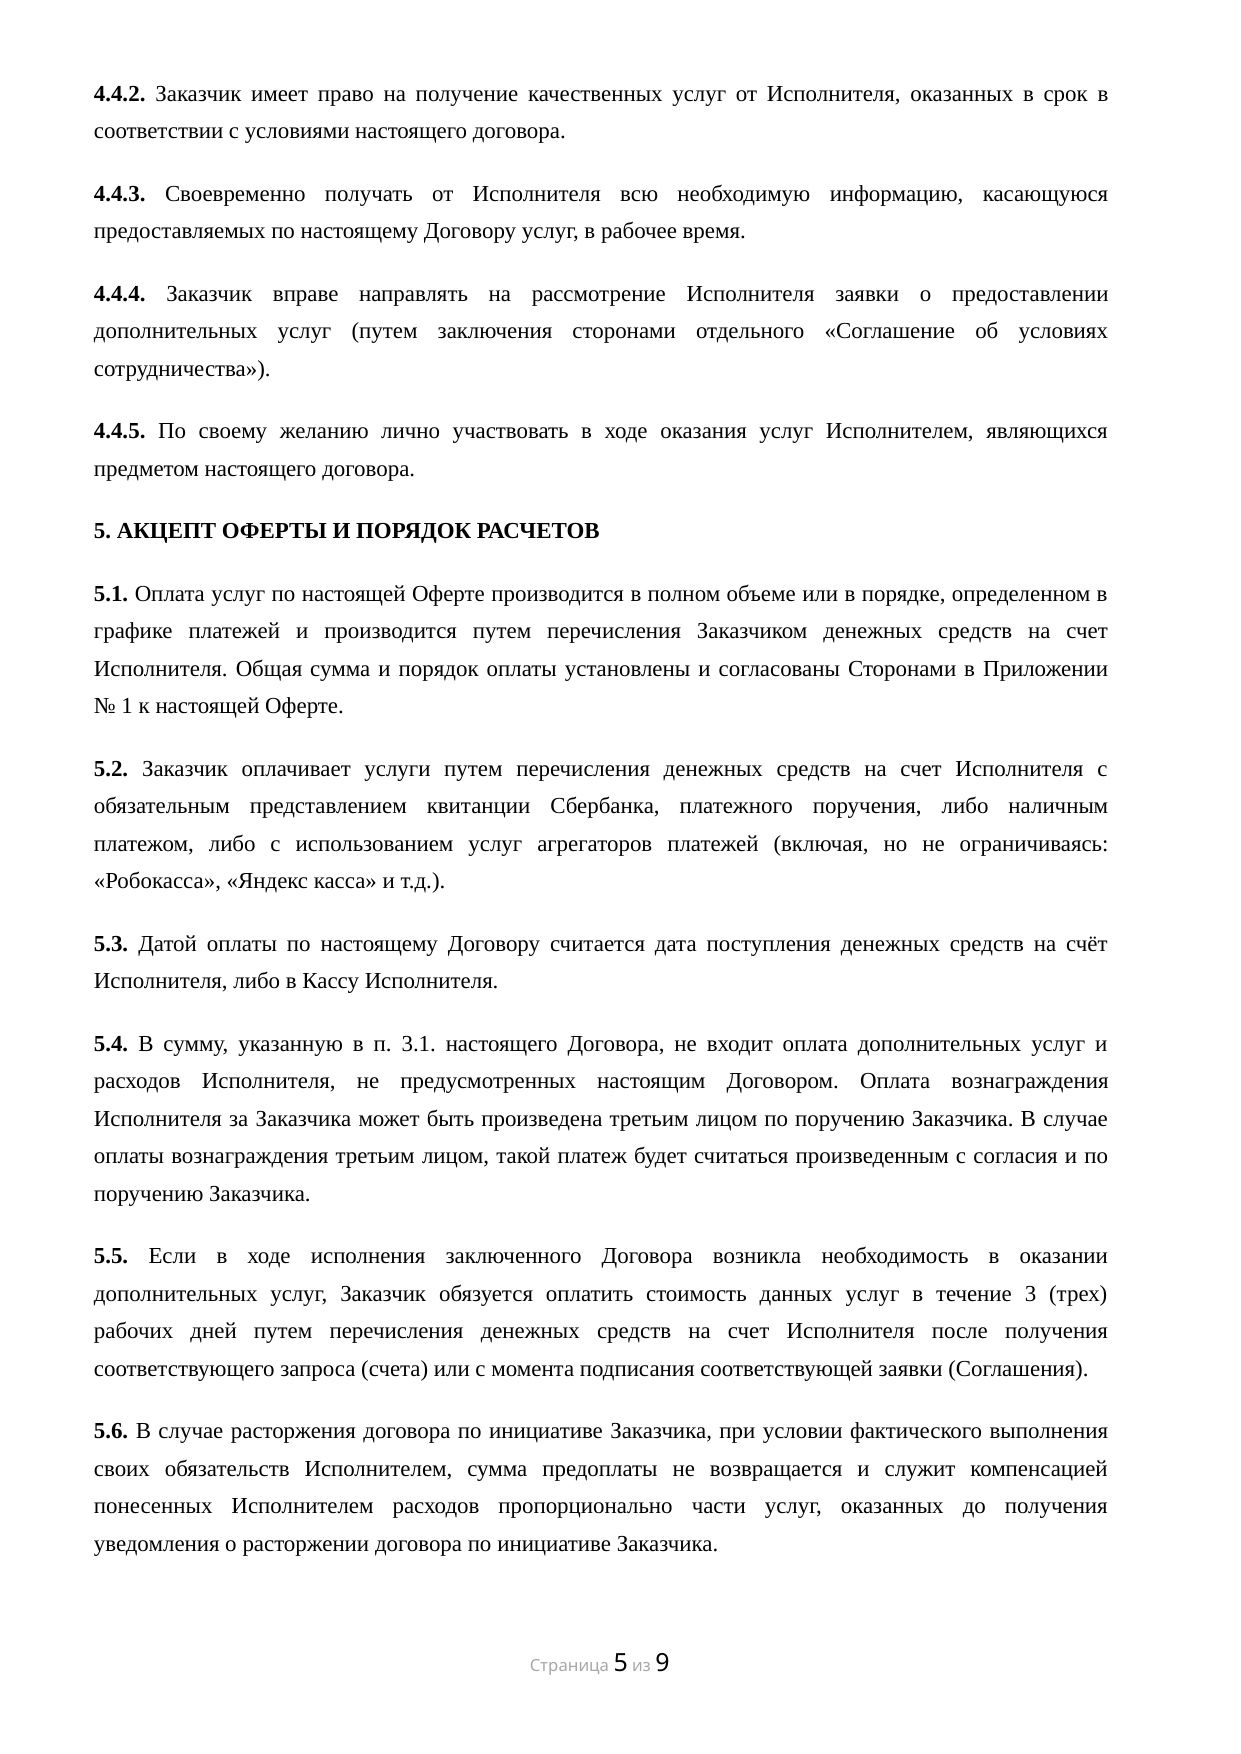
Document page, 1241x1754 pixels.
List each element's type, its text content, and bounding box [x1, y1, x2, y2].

text 5.2. Заказчик оплачивает услуги путем перечисления денежных средств на счет Исполнителя с обязательным представлением квитанции Сбербанка, платежного поручения, либо наличным платежом, либо с использованием услуг агрегаторов платежей (включая, но не ограничиваясь: «Робокасса», «Яндекс касса» и т.д.). [94, 744, 1109, 894]
text 4.4.2. Заказчик имеет право на получение качественных услуг от Исполнителя, оказанных в срок в соответствии с условиями настоящего договора. [94, 69, 1109, 144]
text 4.4.3. Своевременно получать от Исполнителя всю необходимую информацию, касающуюся предоставляемых по настоящему Договору услуг, в рабочее время. [94, 169, 1109, 244]
text 5. АКЦЕПТ ОФЕРТЫ И ПОРЯДОК РАСЧЕТОВ [94, 506, 1109, 544]
text 5.3. Датой оплаты по настоящему Договору считается дата поступления денежных средств на счёт Исполнителя, либо в Кассу Исполнителя. [94, 919, 1109, 994]
text 4.4.4. Заказчик вправе направлять на рассмотрение Исполнителя заявки о предоставлении дополнительных услуг (путем заключения сторонами отдельного «Соглашение об условиях сотрудничества»). [94, 269, 1109, 381]
text 5.4. В сумму, указанную в п. 3.1. настоящего Договора, не входит оплата дополнительных услуг и расходов Исполнителя, не предусмотренных настоящим Договором. Оплата вознаграждения Исполнителя за Заказчика может быть произведена третьим лицом по поручению Заказчика. В случае оплаты вознаграждения третьим лицом, такой платеж будет считаться произведенным с согласия и по поручению Заказчика. [94, 1019, 1109, 1206]
text 5.1. Оплата услуг по настоящей Оферте производится в полном объеме или в порядке, определенном в графике платежей и производится путем перечисления Заказчиком денежных средств на счет Исполнителя. Общая сумма и порядок оплаты установлены и согласованы Сторонами в Приложении № 1 к настоящей Оферте. [94, 569, 1109, 719]
text 5.6. В случае расторжения договора по инициативе Заказчика, при условии фактического выполнения своих обязательств Исполнителем, сумма предоплаты не возвращается и служит компенсацией понесенных Исполнителем расходов пропорционально части услуг, оказанных до получения уведомления о расторжении договора по инициативе Заказчика. [94, 1406, 1109, 1556]
text 4.4.5. По своему желанию лично участвовать в ходе оказания услуг Исполнителем, являющихся предметом настоящего договора. [94, 406, 1109, 481]
text 5.5. Если в ходе исполнения заключенного Договора возникла необходимость в оказании дополнительных услуг, Заказчик обязуется оплатить стоимость данных услуг в течение 3 (трех) рабочих дней путем перечисления денежных средств на счет Исполнителя после получения соответствующего запроса (счета) или с момента подписания соответствующей заявки (Соглашения). [94, 1231, 1109, 1381]
